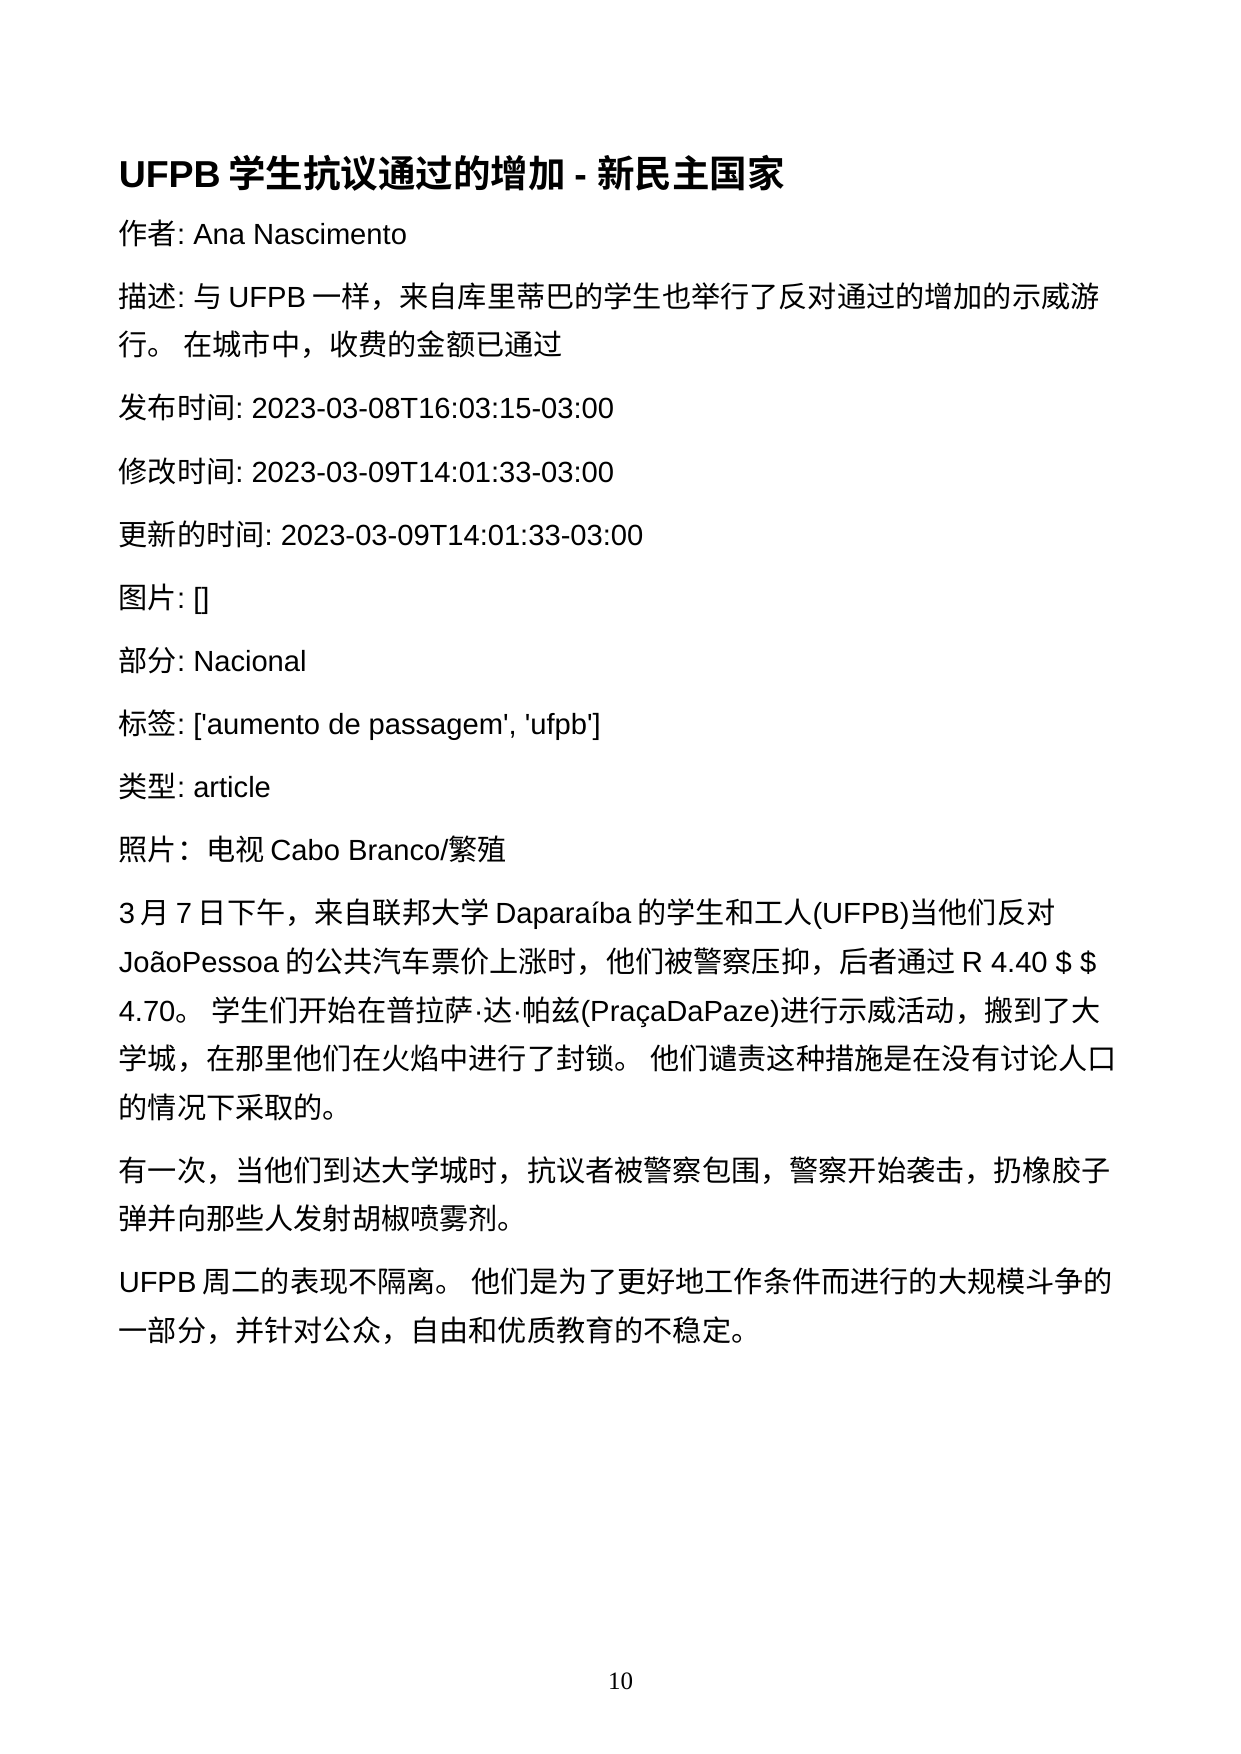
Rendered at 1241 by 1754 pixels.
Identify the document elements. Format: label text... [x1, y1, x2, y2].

text 图片: [] [118, 574, 1122, 617]
text 3月7日下午，来自联邦大学Daparaíba的学生和工人(UFPB)当他们反对JoãoPessoa的公共汽车票价上涨时，他们被警察压抑，后者通过R 4.40 $ $ 4.70。 学生们开始在普拉萨·达·帕兹(PraçaDaPaze)进行示威活动，搬到了大学城，在那里他们在火焰中进行了封锁。 他们谴责这种措施是在没有讨论人口的情况下采取的。 [118, 890, 1122, 1127]
text 发布时间: 2023-03-08T16:03:15-03:00 [118, 385, 1122, 427]
text 修改时间: 2023-03-09T14:01:33-03:00 [118, 448, 1122, 491]
text 标签: ['aumento de passagem', 'ufpb'] [118, 701, 1122, 743]
text 描述: 与UFPB一样，来自库里蒂巴的学生也举行了反对通过的增加的示威游行。 在城市中，收费的金额已通过 [118, 273, 1122, 364]
text 照片：电视Cabo Branco/繁殖 [118, 827, 1122, 869]
text UFPB周二的表现不隔离。 他们是为了更好地工作条件而进行的大规模斗争的一部分，并针对公众，自由和优质教育的不稳定。 [118, 1259, 1122, 1350]
text 类型: article [118, 764, 1122, 806]
text 部分: Nacional [118, 638, 1122, 680]
text 作者: Ana Nascimento [118, 210, 1122, 253]
text 更新的时间: 2023-03-09T14:01:33-03:00 [118, 511, 1122, 554]
text 有一次，当他们到达大学城时，抗议者被警察包围，警察开始袭击，扔橡胶子弹并向那些人发射胡椒喷雾剂。 [118, 1147, 1122, 1238]
subtitle UFPB学生抗议通过的增加 - 新民主国家 [118, 143, 1122, 198]
